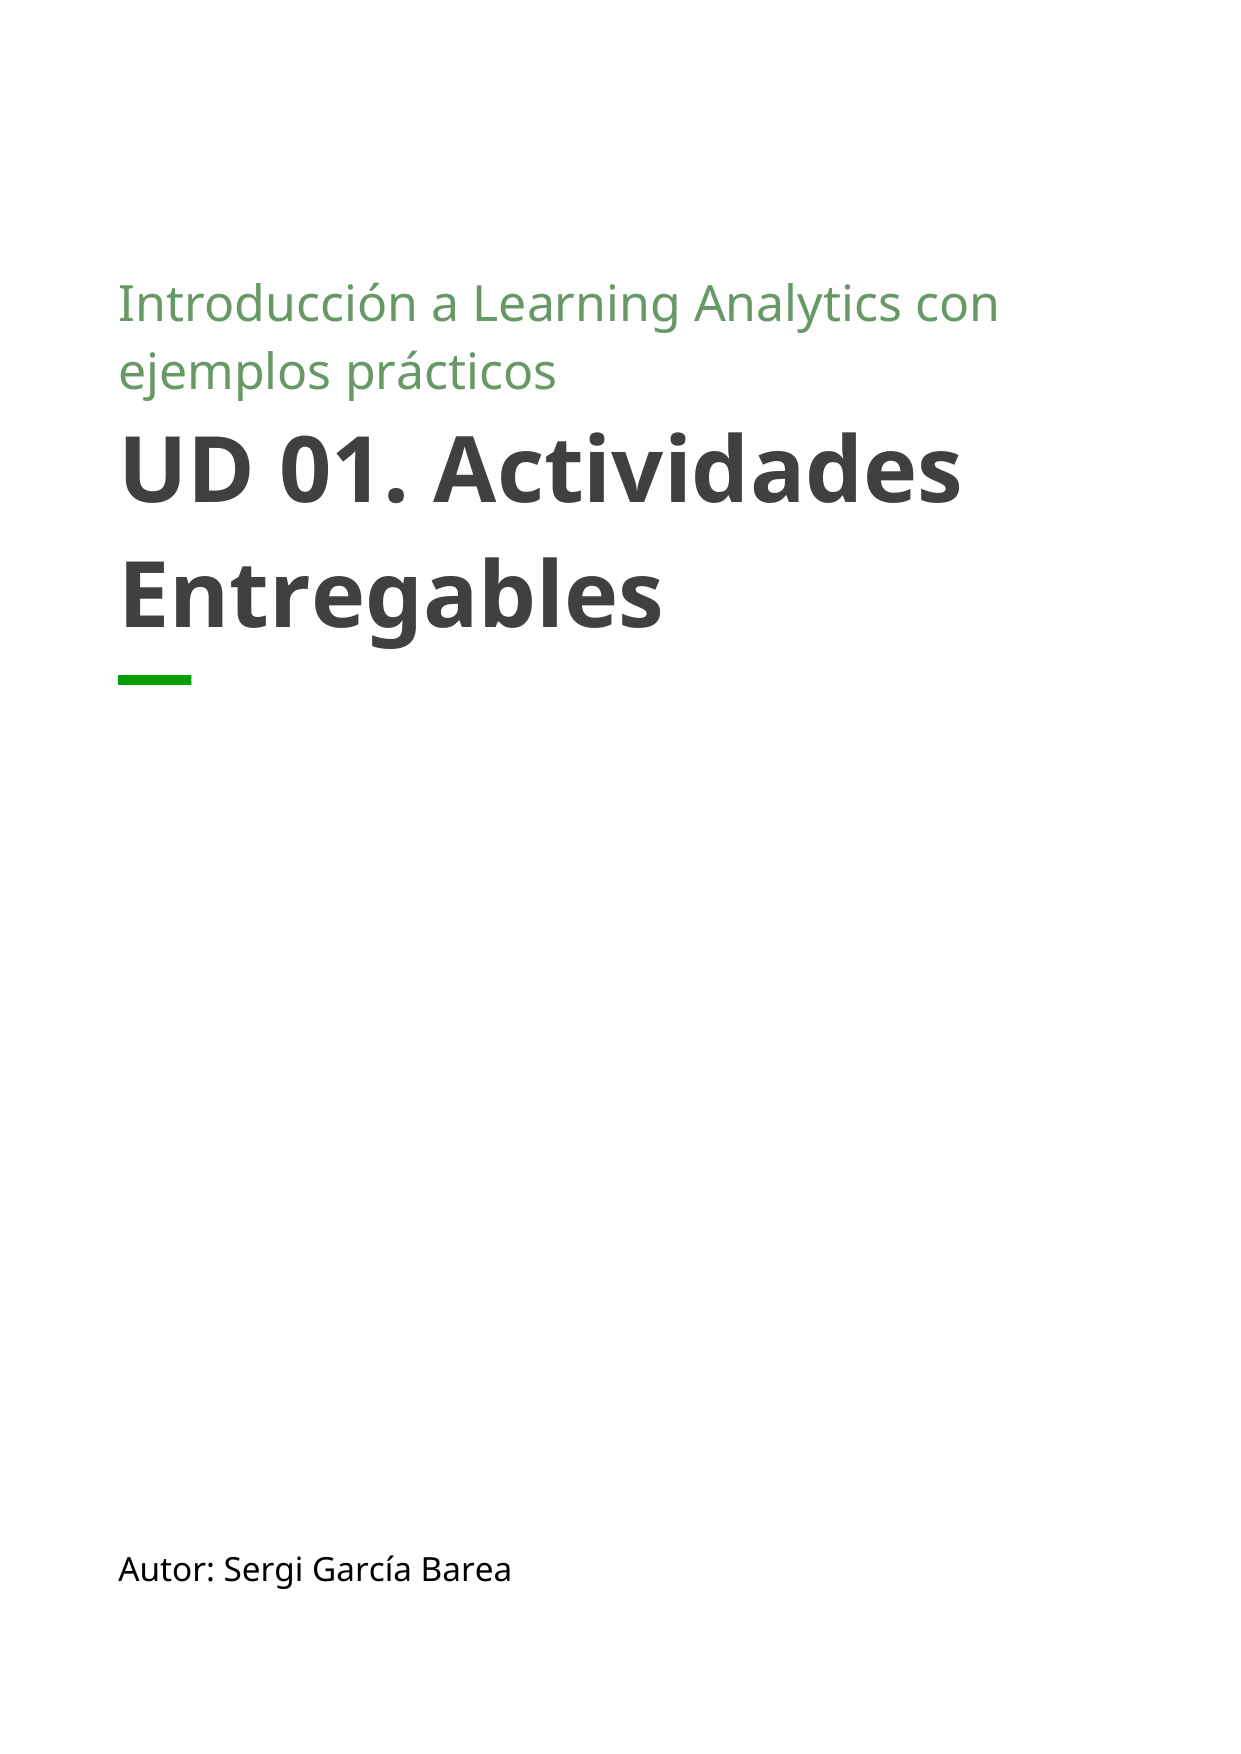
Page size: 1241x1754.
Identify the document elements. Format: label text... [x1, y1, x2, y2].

title Introducción a Learning Analytics con ejemplos prácticos UD 01. Actividades Entregables [118, 268, 1122, 654]
text Autor: Sergi García Barea [118, 1546, 1122, 1592]
picture [118, 675, 192, 685]
